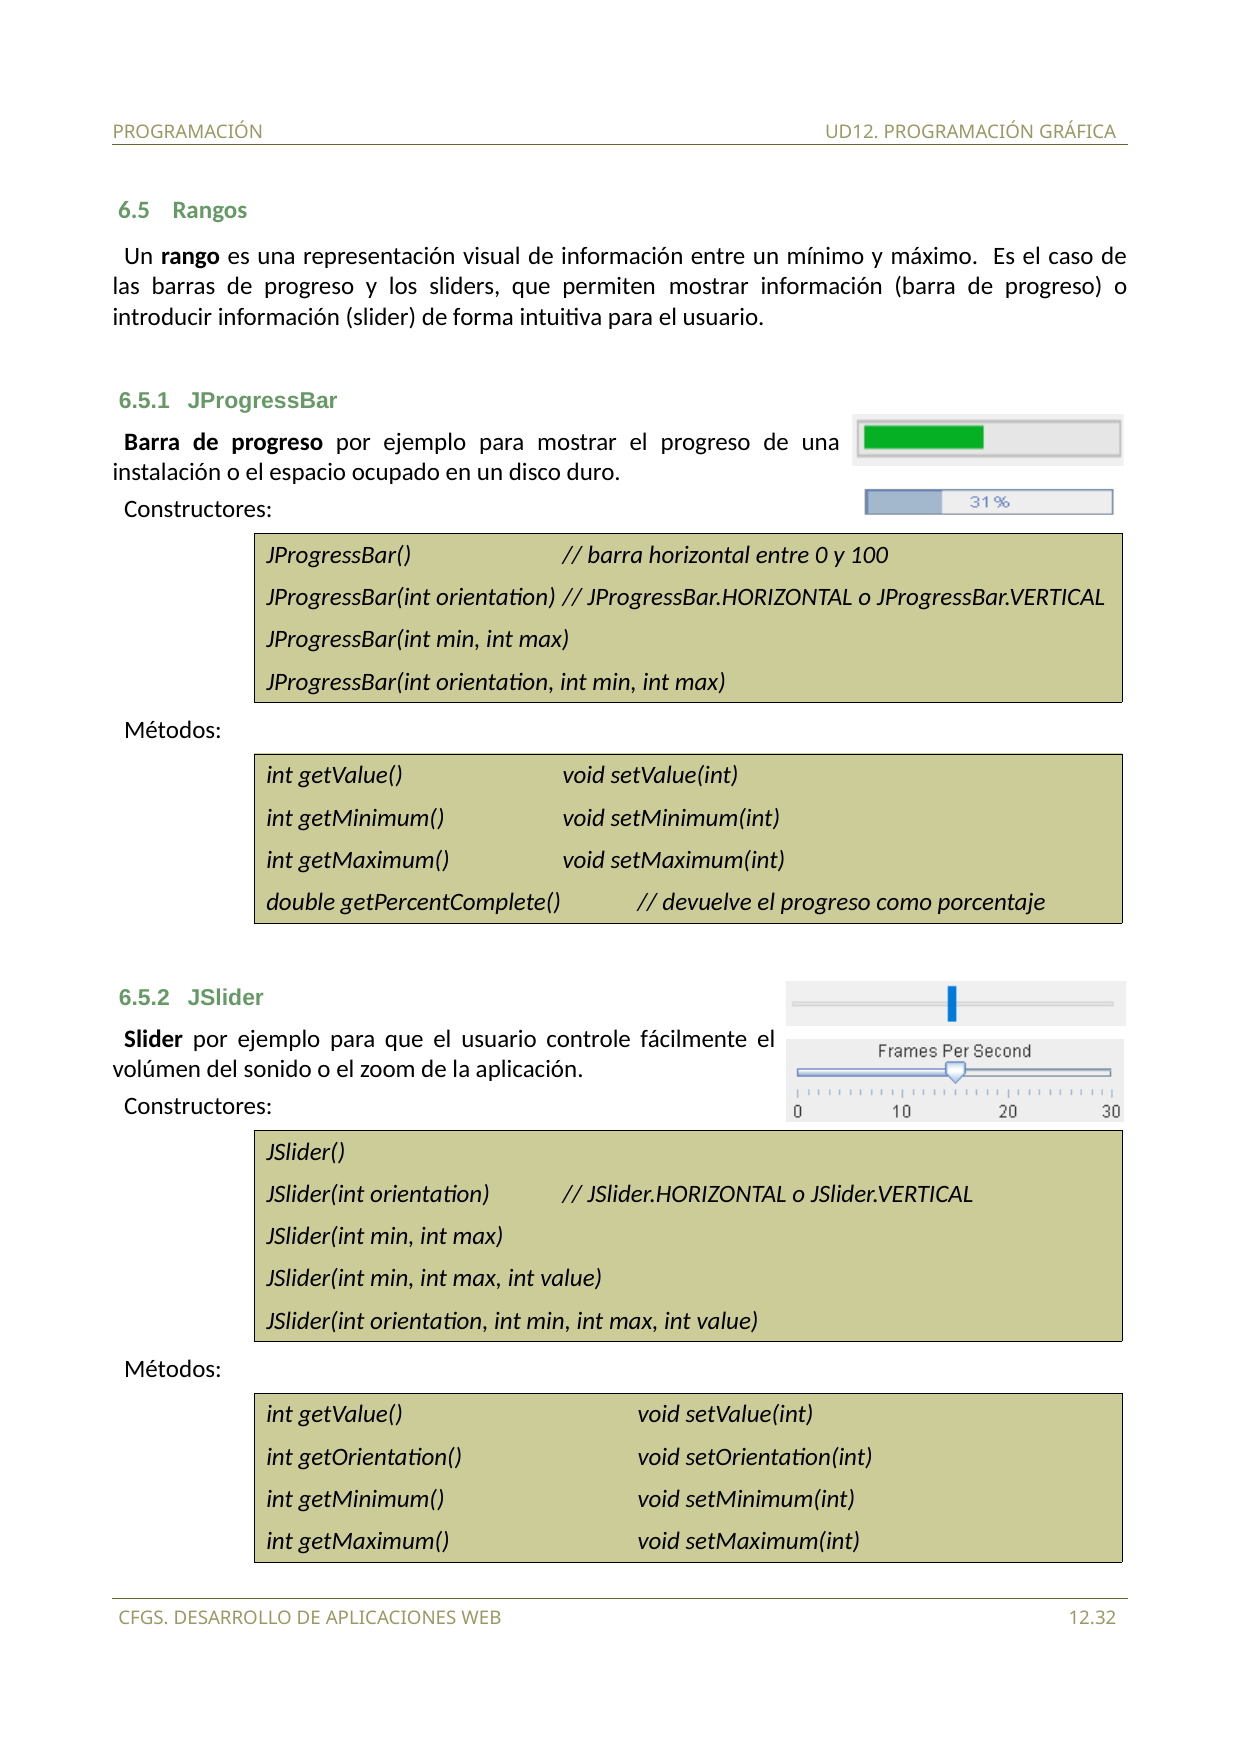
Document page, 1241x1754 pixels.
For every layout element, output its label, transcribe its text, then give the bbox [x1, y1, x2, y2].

text JSlider(int orientation) // JSlider.HORIZONTAL o JSlider.VERTICAL [255, 1172, 1122, 1208]
text Métodos: [112, 714, 1128, 744]
text JProgressBar(int min, int max) [255, 617, 1122, 654]
text Barra de progreso por ejemplo para mostrar el progreso de una instalación o el espacio ocupado en un disco duro. [112, 412, 1128, 487]
text JSlider(int orientation, int min, int max, int value) [255, 1299, 1122, 1341]
text JProgressBar(int orientation, int min, int max) [255, 660, 1122, 702]
text int getMaximum() void setMaximum(int) [255, 1519, 1122, 1562]
text JProgressBar() // barra horizontal entre 0 y 100 [255, 534, 1122, 569]
picture [855, 483, 1124, 521]
text JSlider(int min, int max) [255, 1214, 1122, 1251]
text int getValue() void setValue(int) [255, 755, 1122, 790]
text JSlider() [255, 1131, 1122, 1166]
text JProgressBar(int orientation) // JProgressBar.HORIZONTAL o JProgressBar.VERTICAL [255, 575, 1122, 612]
text int getMaximum() void setMaximum(int) [255, 838, 1122, 874]
text JSlider(int min, int max, int value) [255, 1257, 1122, 1293]
text Un rango es una representación visual de información entre un mínimo y máximo. Es el caso de las barras de progreso y los sliders, que permiten mostrar información (barra de progreso) o introducir información (slider) de forma intuitiva para el usuario. [112, 240, 1128, 331]
text Slider por ejemplo para que el usuario controle fácilmente el volúmen del sonido o el zoom de la aplicación. [112, 1023, 1128, 1084]
text int getMinimum() void setMinimum(int) [255, 796, 1122, 832]
text int getMinimum() void setMinimum(int) [255, 1477, 1122, 1514]
subtitle JSlider [112, 984, 785, 1010]
subtitle JProgressBar [112, 387, 1128, 413]
text double getPercentComplete() // devuelve el progreso como porcentaje [255, 880, 1122, 923]
text Constructores: [112, 1090, 786, 1121]
picture [852, 414, 1124, 466]
picture [786, 1039, 1124, 1122]
picture [785, 981, 1127, 1026]
text int getOrientation() void setOrientation(int) [255, 1435, 1122, 1471]
text Constructores: [112, 493, 1128, 524]
text int getValue() void setValue(int) [255, 1394, 1122, 1429]
subtitle Rangos [112, 194, 1128, 225]
text Métodos: [112, 1353, 1128, 1384]
